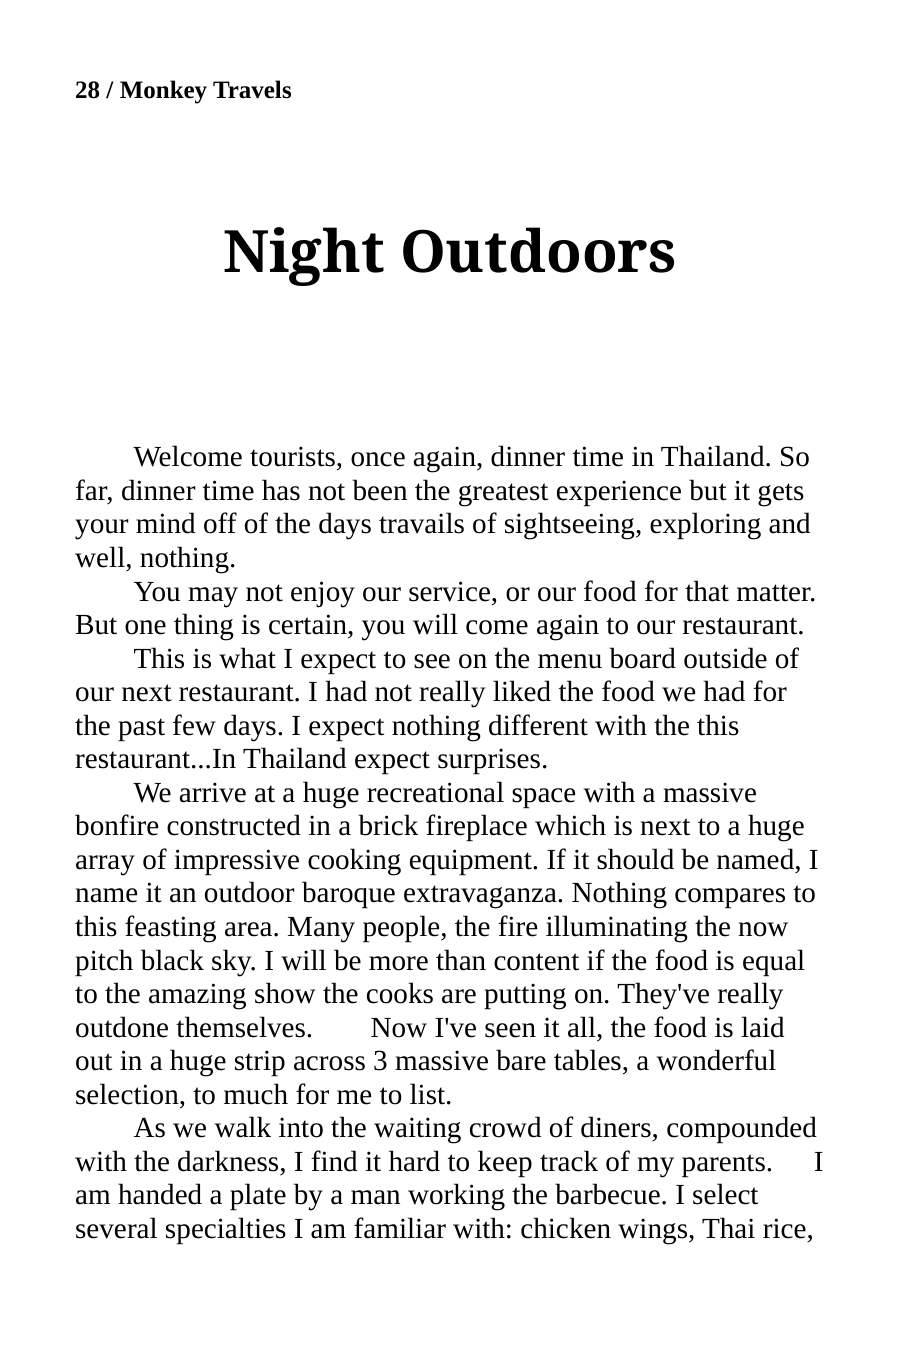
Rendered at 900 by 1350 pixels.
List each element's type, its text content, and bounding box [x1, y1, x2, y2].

text We arrive at a huge recreational space with a massive bonfire constructed in a brick fireplace which is next to a huge array of impressive cooking equipment. If it should be named, I name it an outdoor baroque extravaganza. Nothing compares to this feasting area. Many people, the fire illuminating the now pitch black sky. I will be more than content if the food is equal to the amazing show the cooks are putting on. They've really outdone themselves. Now I've seen it all, the food is laid out in a huge strip across 3 massive bare tables, a wonderful selection, to much for me to list. [75, 775, 825, 1110]
text You may not enjoy our service, or our food for that matter. But one thing is certain, you will come again to our restaurant. [75, 574, 825, 641]
text This is what I expect to see on the menu board outside of our next restaurant. I had not really liked the food we had for the past few days. I expect nothing different with the this restaurant...In Thailand expect surprises. [75, 641, 825, 775]
text Welcome tourists, once again, dinner time in Thailand. So far, dinner time has not been the greatest experience but it gets your mind off of the days travails of sightseeing, exploring and well, nothing. [75, 439, 825, 574]
subtitle Night Outdoors [75, 210, 825, 289]
text As we walk into the waiting crowd of diners, compounded with the darkness, I find it hard to keep track of my parents. I am handed a plate by a man working the barbecue. I select several specialties I am familiar with: chicken wings, Thai rice, [75, 1110, 825, 1244]
